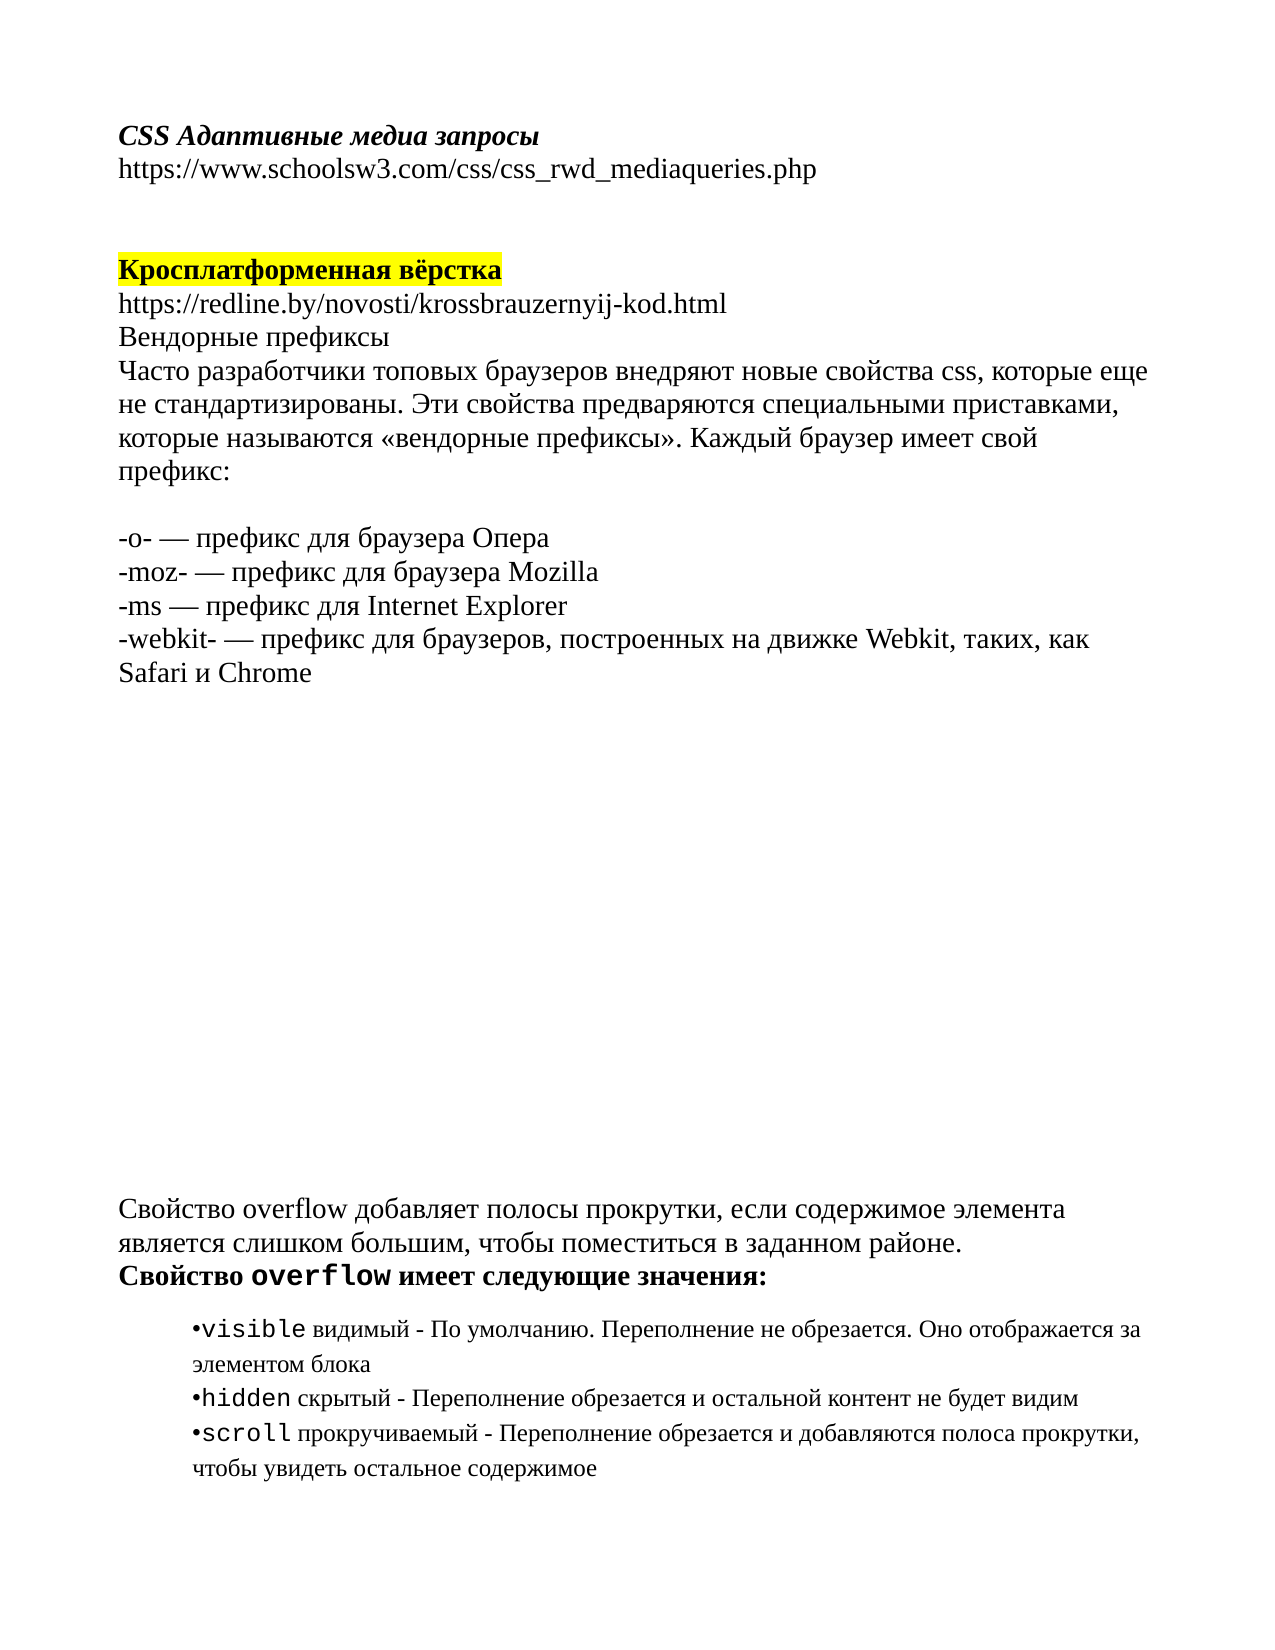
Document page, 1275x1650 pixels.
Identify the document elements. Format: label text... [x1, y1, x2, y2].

text -ms — префикс для Internet Explorer [118, 588, 1157, 621]
text -o- — префикс для браузера Опера [118, 521, 1157, 554]
text Вендорные префиксы [118, 319, 1157, 353]
text Свойство overflow добавляет полосы прокрутки, если содержимое элемента является слишком большим, чтобы поместиться в заданном районе. [118, 1191, 1157, 1258]
text Свойство overflow имеет следующие значения: [118, 1258, 1157, 1294]
list scroll прокручиваемый - Переполнение обрезается и добавляются полоса прокрутки, чтобы увидеть остальное содержимое [118, 1418, 1157, 1482]
text -webkit- — префикс для браузеров, построенных на движке Webkit, таких, как Safari и Chrome [118, 621, 1157, 688]
text https://redline.by/novosti/krossbrauzernyij-kod.html [118, 286, 1157, 319]
text Кросплатформенная вёрстка [118, 219, 1157, 286]
text Часто разработчики топовых браузеров внедряют новые свойства css, которые еще не стандартизированы. Эти свойства предваряются специальными приставками, которые называются «вендорные префиксы». Каждый браузер имеет свой префикс: [118, 353, 1157, 487]
list hidden скрытый - Переполнение обрезается и остальной контент не будет видим [118, 1383, 1157, 1413]
text CSS Адаптивные медиа запросы https://www.schoolsw3.com/css/css_rwd_mediaqueries.php [118, 118, 1157, 185]
list visible видимый - По умолчанию. Переполнение не обрезается. Оно отображается за элементом блока [118, 1314, 1157, 1378]
text -moz- — префикс для браузера Mozilla [118, 554, 1157, 588]
